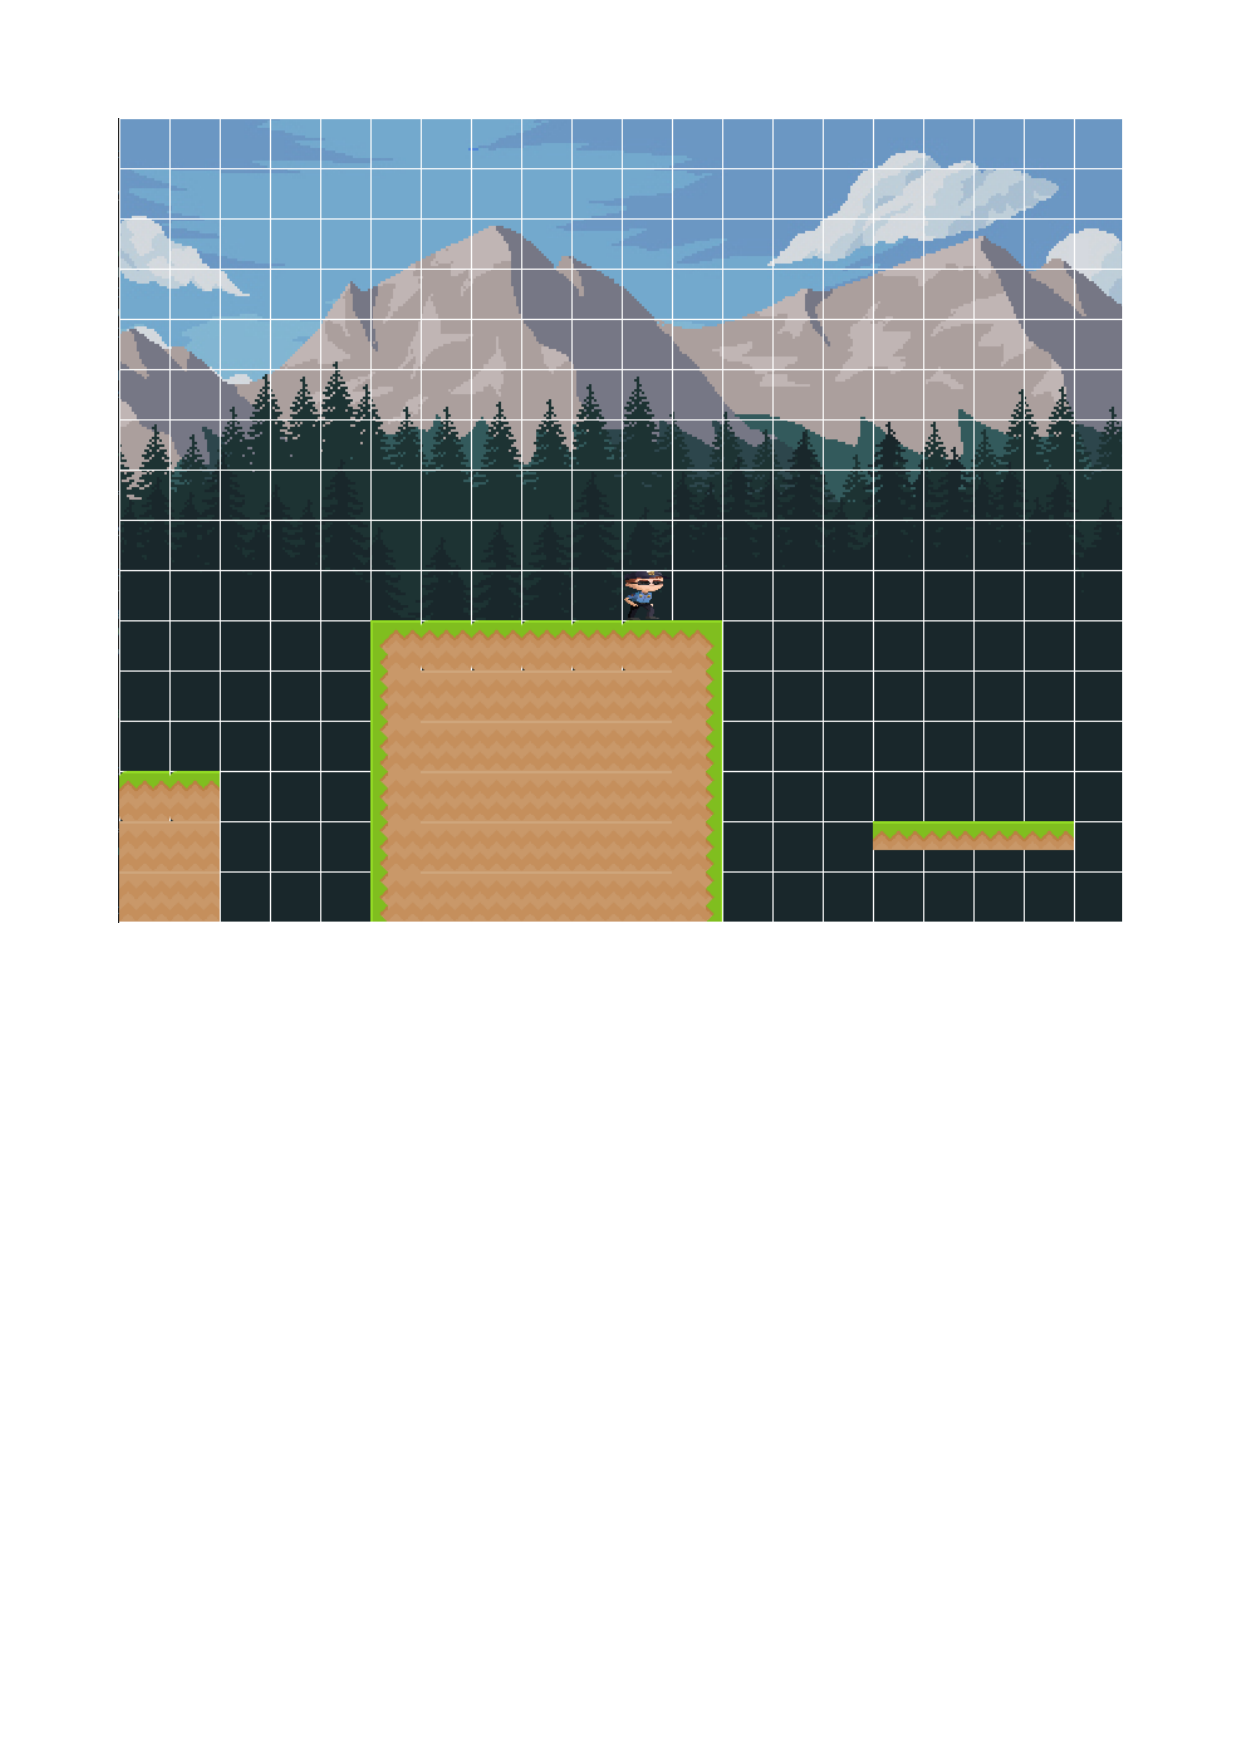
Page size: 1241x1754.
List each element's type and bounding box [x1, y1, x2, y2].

picture [118, 118, 1123, 923]
